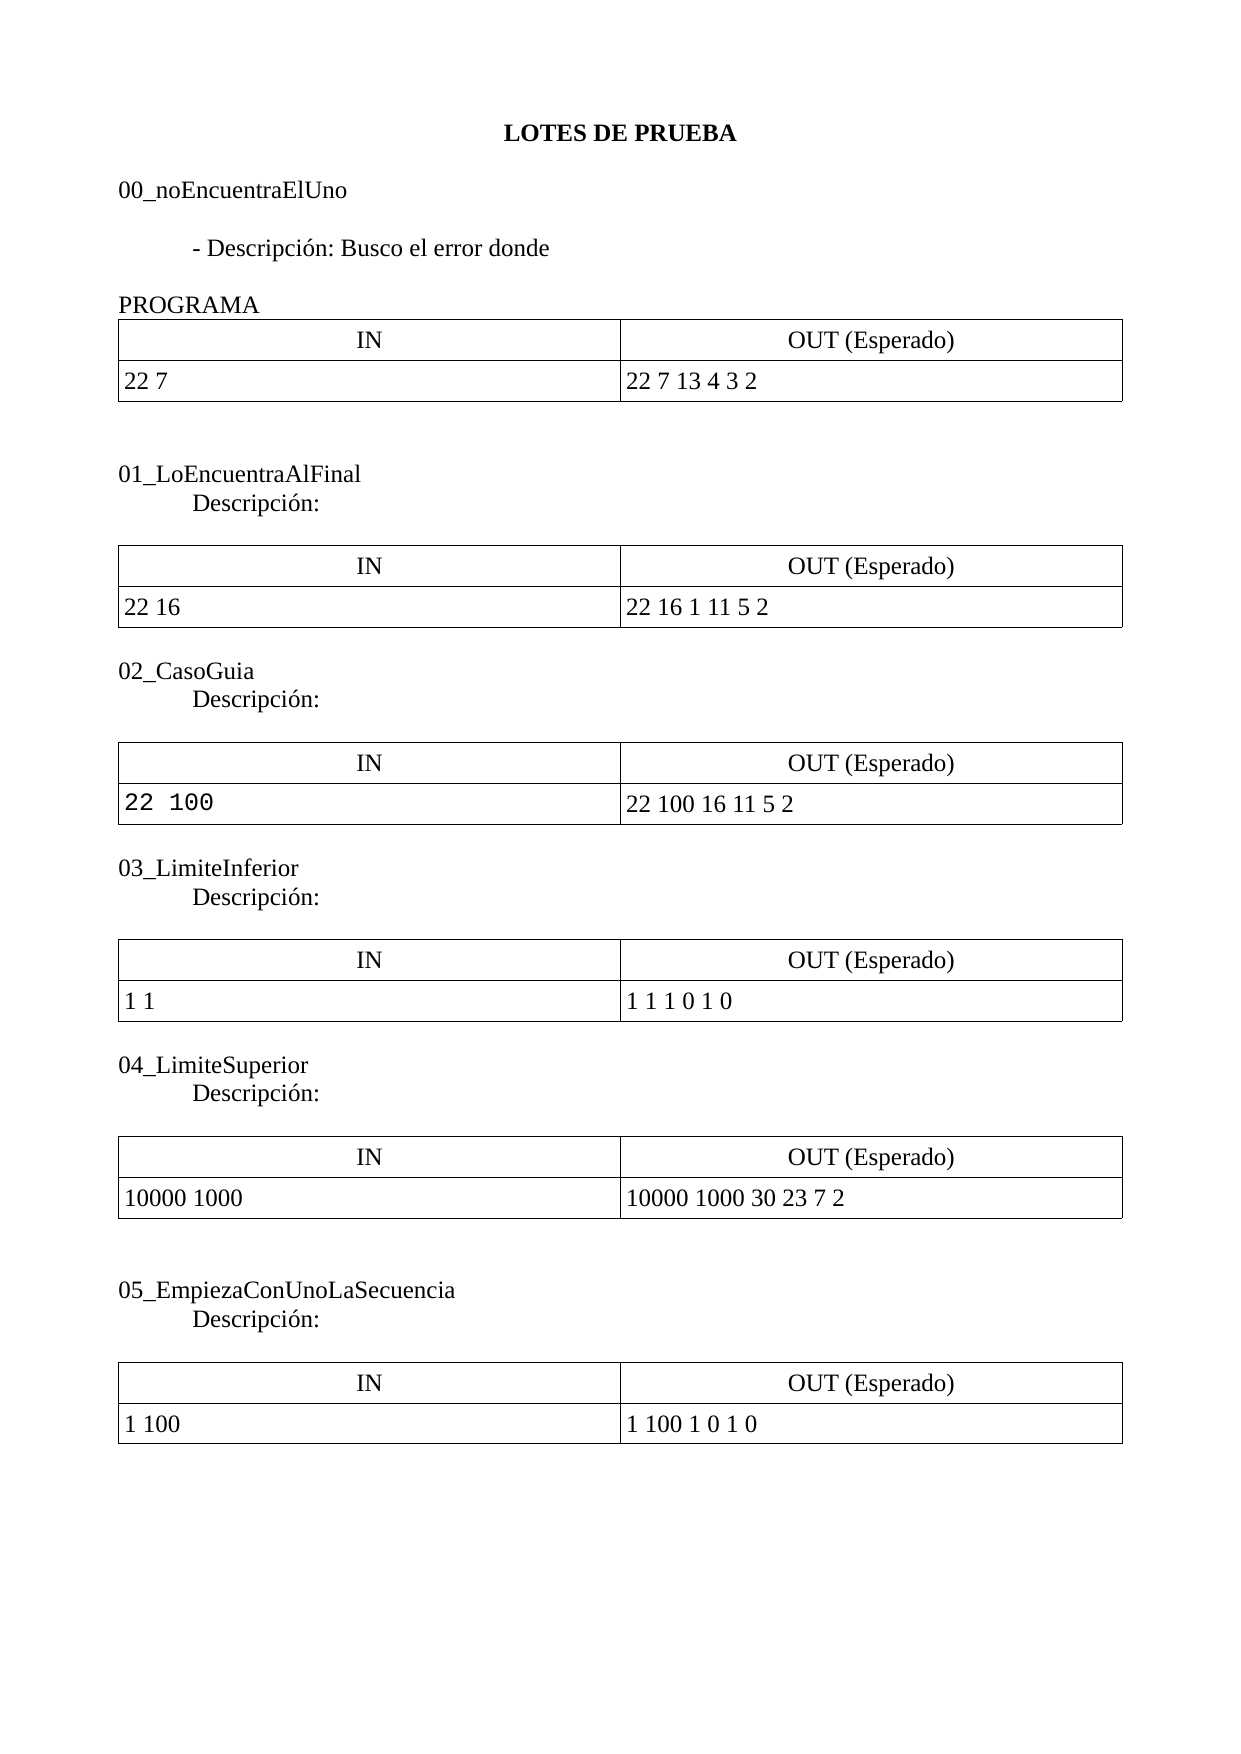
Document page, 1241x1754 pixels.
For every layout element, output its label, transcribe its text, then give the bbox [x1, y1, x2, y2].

text 00_noEncuentraElUno [118, 176, 1122, 204]
table_header OUT (Esperado) [621, 1137, 1122, 1177]
table_cell 22 100 [119, 784, 620, 823]
table_header IN [119, 546, 620, 586]
table_header IN [119, 743, 620, 783]
text PROGRAMA [118, 291, 1122, 319]
table_header OUT (Esperado) [621, 546, 1122, 586]
table_header OUT (Esperado) [621, 743, 1122, 783]
text - Descripción: Busco el error donde [118, 233, 1122, 262]
text 03_LimiteInferior [118, 853, 1122, 882]
text Descripción: [118, 488, 1122, 516]
text Descripción: [118, 1304, 1122, 1333]
table_cell 1 1 1 0 1 0 [621, 981, 1122, 1021]
table_header IN [119, 320, 620, 360]
table_header IN [119, 940, 620, 980]
table_cell 22 7 [119, 361, 620, 401]
text Descripción: [118, 1078, 1122, 1107]
table_cell 22 7 13 4 3 2 [621, 361, 1122, 401]
text 05_EmpiezaConUnoLaSecuencia [118, 1276, 1122, 1304]
table_header IN [119, 1363, 620, 1402]
table_cell 1 100 1 0 1 0 [621, 1404, 1122, 1443]
table_cell 22 16 [119, 587, 620, 627]
table_header OUT (Esperado) [621, 940, 1122, 980]
table_cell 1 100 [119, 1404, 620, 1443]
table_header OUT (Esperado) [621, 1363, 1122, 1402]
text 02_CasoGuia [118, 656, 1122, 684]
table_header IN [119, 1137, 620, 1177]
table_cell 22 100 16 11 5 2 [621, 784, 1122, 823]
text Descripción: [118, 882, 1122, 910]
text Descripción: [118, 684, 1122, 713]
table_cell 1 1 [119, 981, 620, 1021]
text LOTES DE PRUEBA [118, 118, 1122, 147]
text 01_LoEncuentraAlFinal [118, 459, 1122, 488]
table_cell 22 16 1 11 5 2 [621, 587, 1122, 627]
table_header OUT (Esperado) [621, 320, 1122, 360]
text 04_LimiteSuperior [118, 1050, 1122, 1078]
table_cell 10000 1000 30 23 7 2 [621, 1178, 1122, 1217]
table_cell 10000 1000 [119, 1178, 620, 1217]
